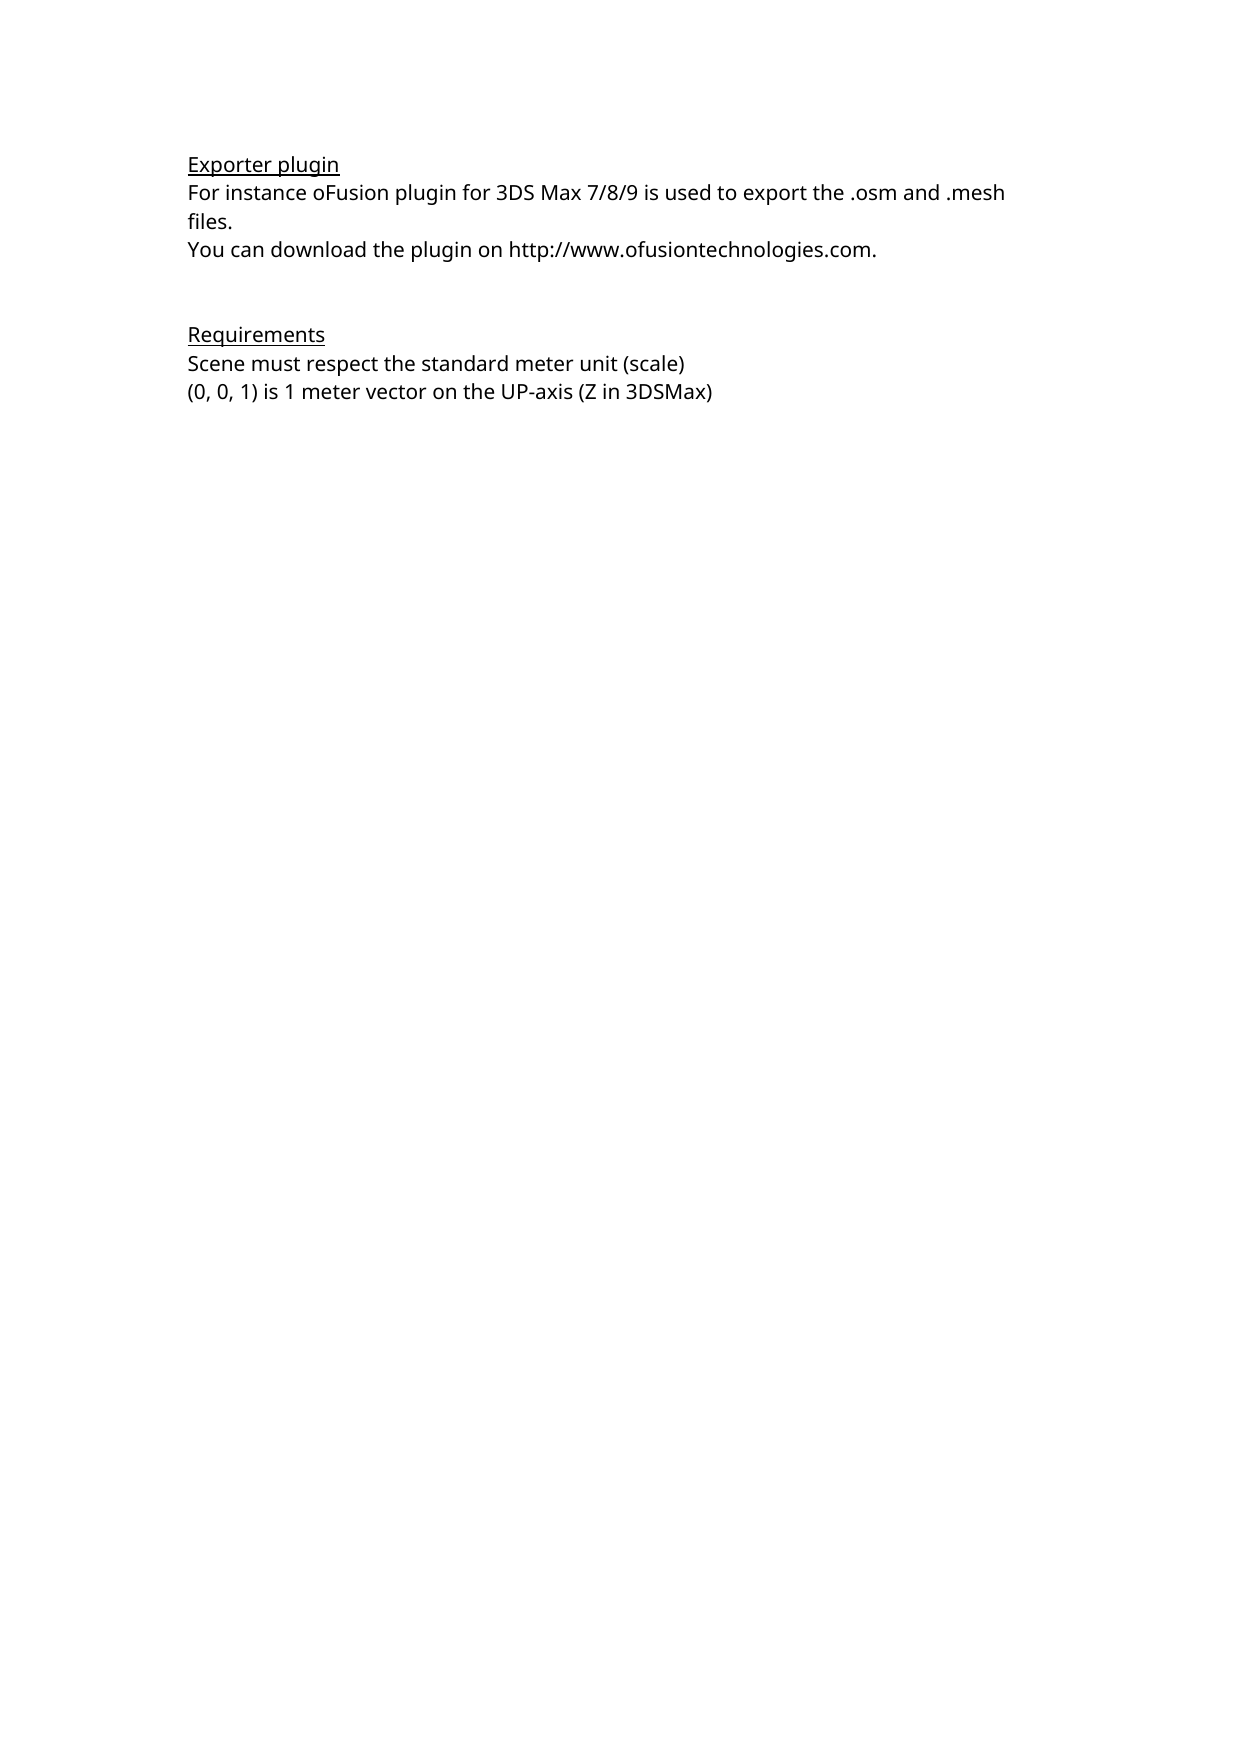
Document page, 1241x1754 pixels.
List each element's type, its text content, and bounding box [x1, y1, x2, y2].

text Exporter plugin [187, 150, 1053, 178]
text Requirements [187, 321, 1053, 349]
text You can download the plugin on http://www.ofusiontechnologies.com. [187, 235, 1053, 264]
text For instance oFusion plugin for 3DS Max 7/8/9 is used to export the .osm and .mesh files. [187, 178, 1053, 235]
text (0, 0, 1) is 1 meter vector on the UP-axis (Z in 3DSMax) [187, 377, 1053, 406]
text Scene must respect the standard meter unit (scale) [187, 349, 1053, 377]
